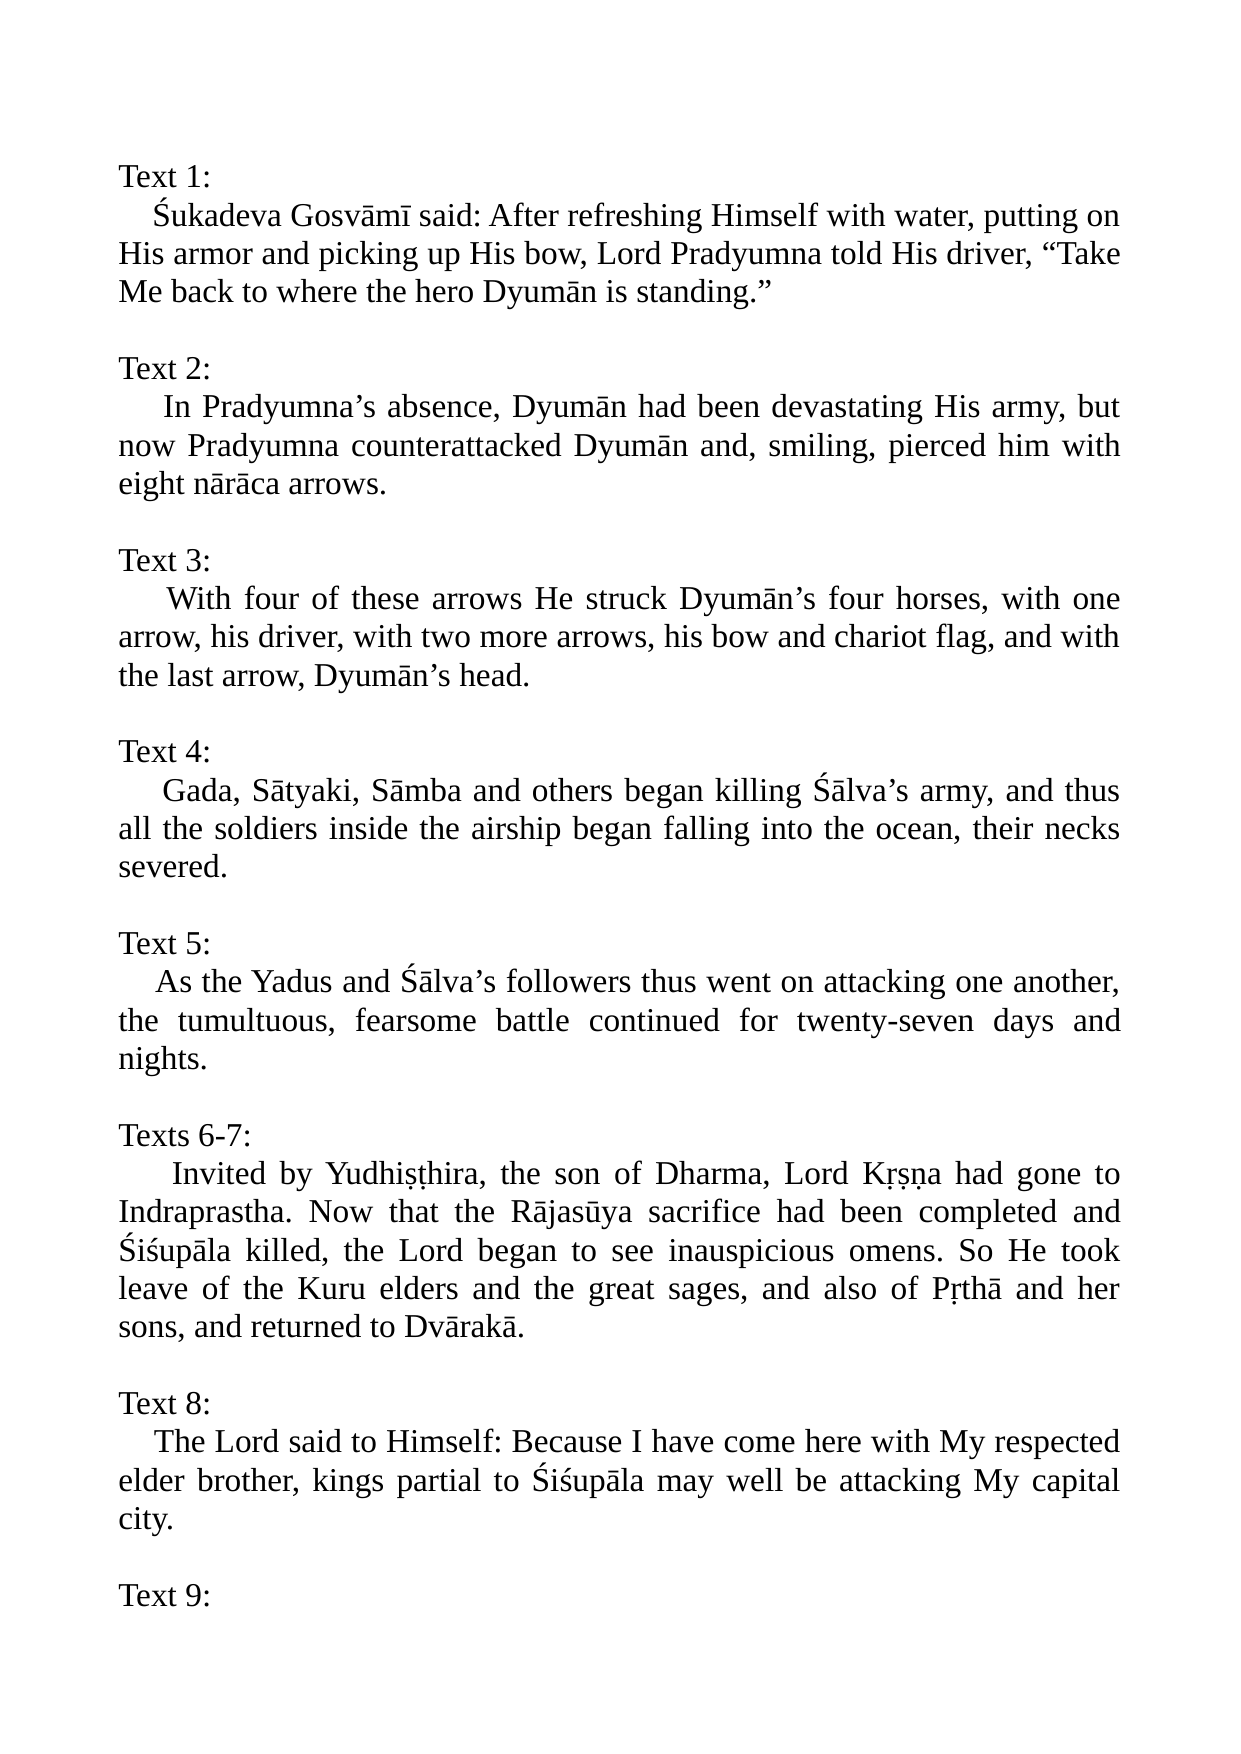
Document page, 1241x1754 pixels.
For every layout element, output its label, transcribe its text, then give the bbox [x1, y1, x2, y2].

text Text 9: [118, 1575, 1122, 1613]
text Text 5: [118, 923, 1122, 961]
text With four of these arrows He struck Dyumān’s four horses, with one arrow, his driver, with two more arrows, his bow and chariot flag, and with the last arrow, Dyumān’s head. [118, 578, 1122, 693]
text Śukadeva Gosvāmī said: After refreshing Himself with water, putting on His armor and picking up His bow, Lord Pradyumna told His driver, “Take Me back to where the hero Dyumān is standing.” [118, 195, 1122, 310]
text Text 4: [118, 731, 1122, 770]
text Text 3: [118, 540, 1122, 578]
text Gada, Sātyaki, Sāmba and others began killing Śālva’s army, and thus all the soldiers inside the airship began falling into the ocean, their necks severed. [118, 770, 1122, 885]
text Invited by Yudhiṣṭhira, the son of Dharma, Lord Kṛṣṇa had gone to Indraprastha. Now that the Rājasūya sacrifice had been completed and Śiśupāla killed, the Lord began to see inauspicious omens. So He took leave of the Kuru elders and the great sages, and also of Pṛthā and her sons, and returned to Dvārakā. [118, 1153, 1122, 1345]
text Texts 6-7: [118, 1115, 1122, 1153]
text Text 2: [118, 348, 1122, 386]
text The Lord said to Himself: Because I have come here with My respected elder brother, kings partial to Śiśupāla may well be attacking My capital city. [118, 1421, 1122, 1536]
text In Pradyumna’s absence, Dyumān had been devastating His army, but now Pradyumna counterattacked Dyumān and, smiling, pierced him with eight nārāca arrows. [118, 386, 1122, 501]
text Text 8: [118, 1383, 1122, 1421]
text Text 1: [118, 156, 1122, 195]
text As the Yadus and Śālva’s followers thus went on attacking one another, the tumultuous, fearsome battle continued for twenty-seven days and nights. [118, 961, 1122, 1076]
